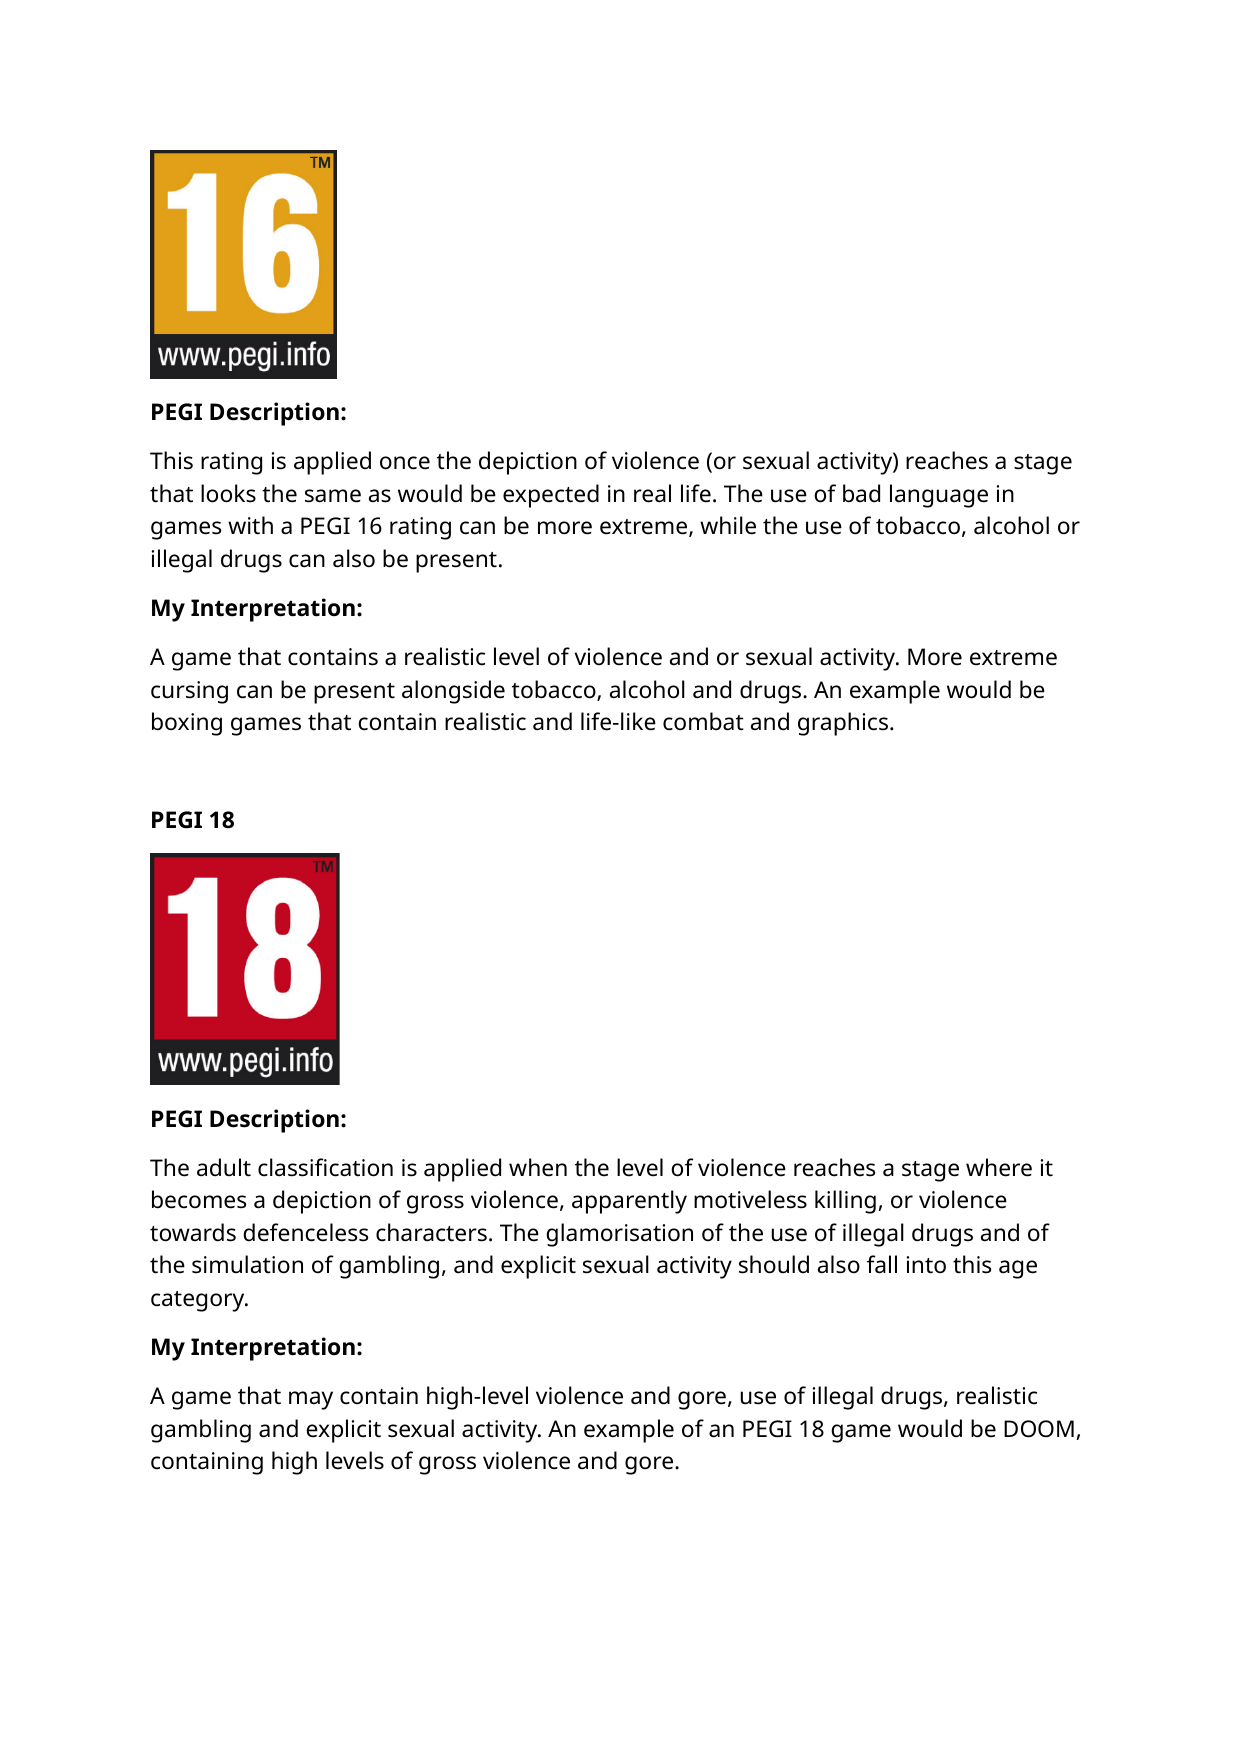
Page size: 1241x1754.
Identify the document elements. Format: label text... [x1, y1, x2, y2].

text My Interpretation: [150, 1331, 1090, 1362]
text The adult classification is applied when the level of violence reaches a stage where it becomes a depiction of gross violence, apparently motiveless killing, or violence towards defenceless characters. The glamorisation of the use of illegal drugs and of the simulation of gambling, and explicit sexual activity should also fall into this age category. [150, 1152, 1090, 1313]
text A game that contains a realistic level of violence and or sexual activity. More extreme cursing can be present alongside tobacco, alcohol and drugs. An example would be boxing games that contain realistic and life-like combat and graphics. [150, 641, 1090, 737]
text PEGI 18 [150, 804, 1090, 836]
text PEGI Description: [150, 396, 1090, 427]
text My Interpretation: [150, 592, 1090, 623]
text A game that may contain high-level violence and gore, use of illegal drugs, realistic gambling and explicit sexual activity. An example of an PEGI 18 game would be DOOM, containing high levels of gross violence and gore. [150, 1380, 1090, 1477]
text PEGI Description: [150, 1103, 1090, 1134]
text This rating is applied once the depiction of violence (or sexual activity) reaches a stage that looks the same as would be expected in real life. The use of bad language in games with a PEGI 16 rating can be more extreme, while the use of tobacco, alcohol or illegal drugs can also be present. [150, 445, 1090, 574]
